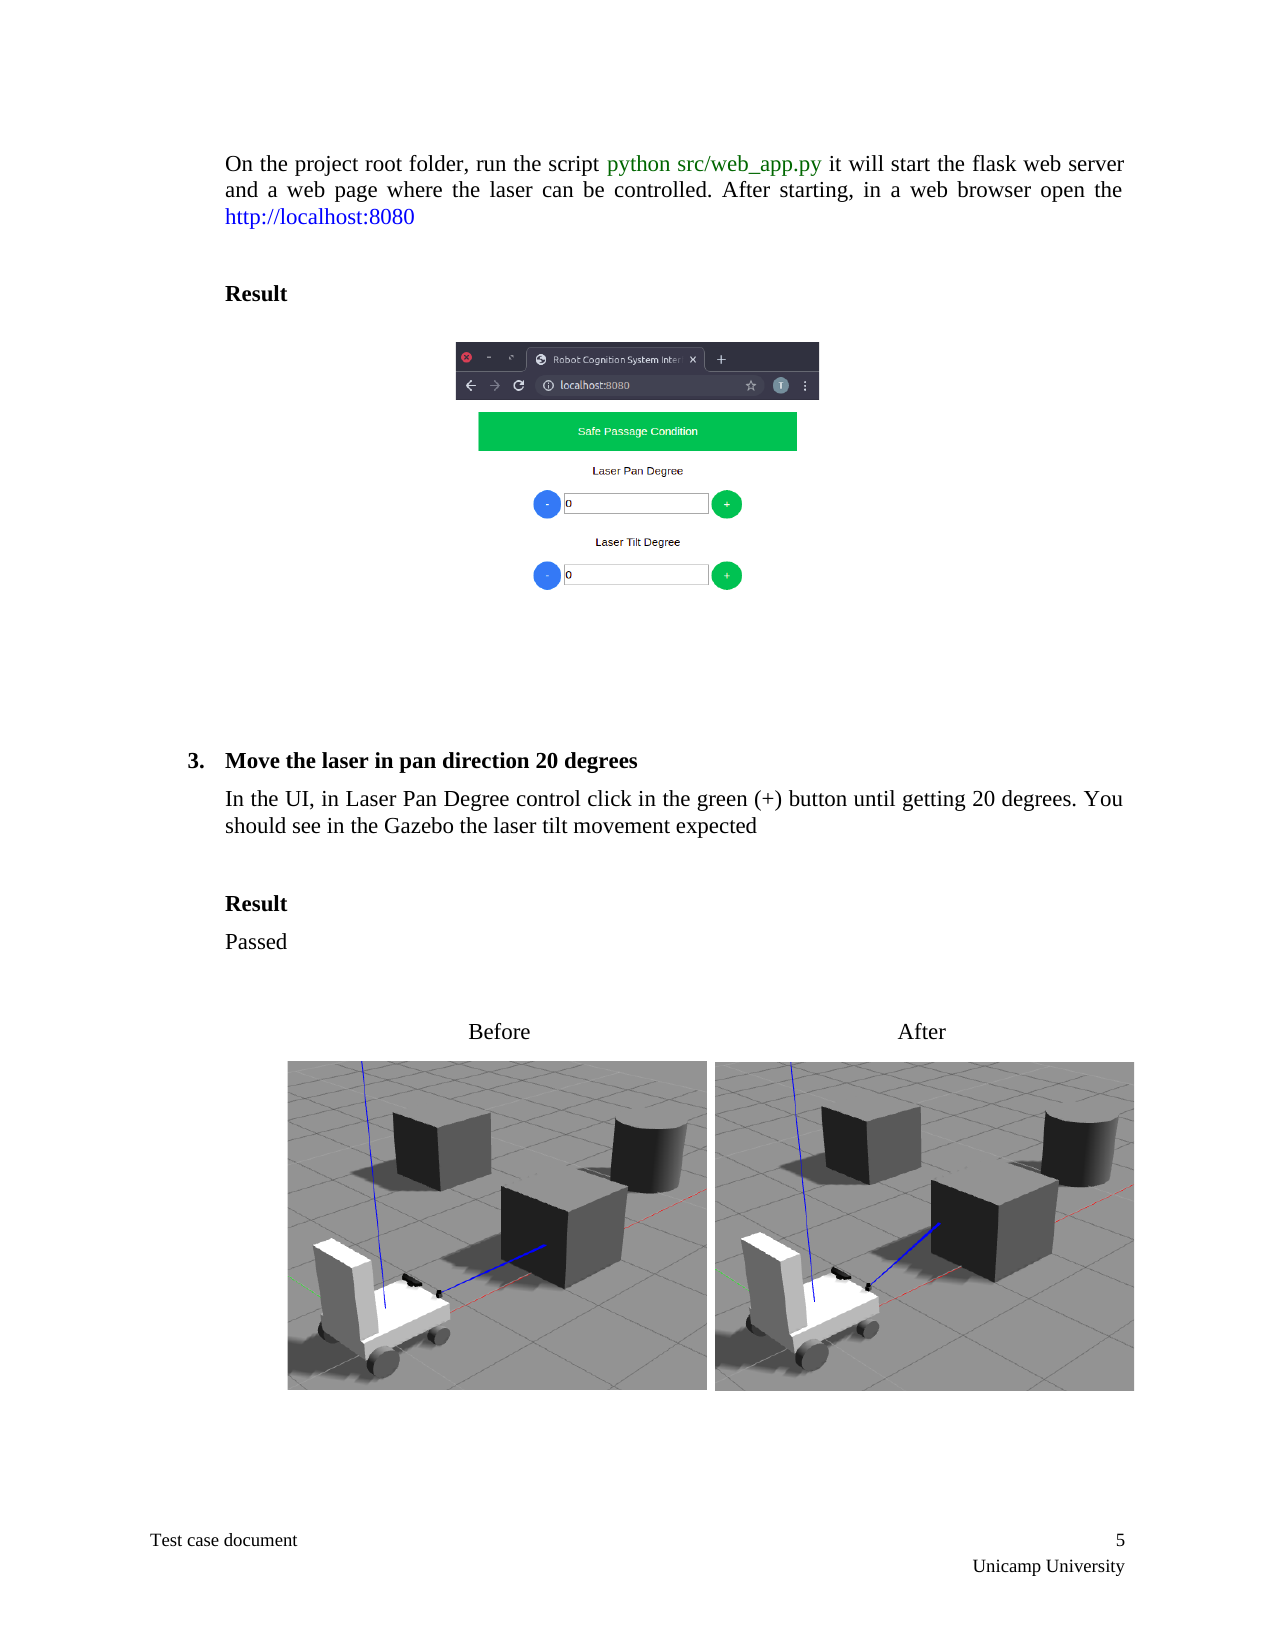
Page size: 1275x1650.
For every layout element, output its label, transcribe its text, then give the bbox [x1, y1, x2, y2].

table_header After [712, 1000, 1132, 1056]
list In the UI, in Laser Pan Degree control click in the green (+) button until getting 20 degrees. You should see in the Gazebo the laser tilt movement expected [187, 786, 1125, 838]
picture [715, 1062, 1135, 1391]
list Result [187, 889, 1125, 916]
picture [287, 1061, 707, 1390]
picture [455, 342, 820, 700]
list Passed [187, 928, 1125, 955]
table_header Before [287, 1000, 712, 1056]
list Result [187, 280, 1125, 307]
list On the project root folder, run the script python src/web_app.py it will start the flask web server and a web page where the laser can be controlled. After starting, in a web browser open the http://localhost:8080 [187, 150, 1125, 229]
list Move the laser in pan direction 20 degrees [187, 747, 1125, 773]
